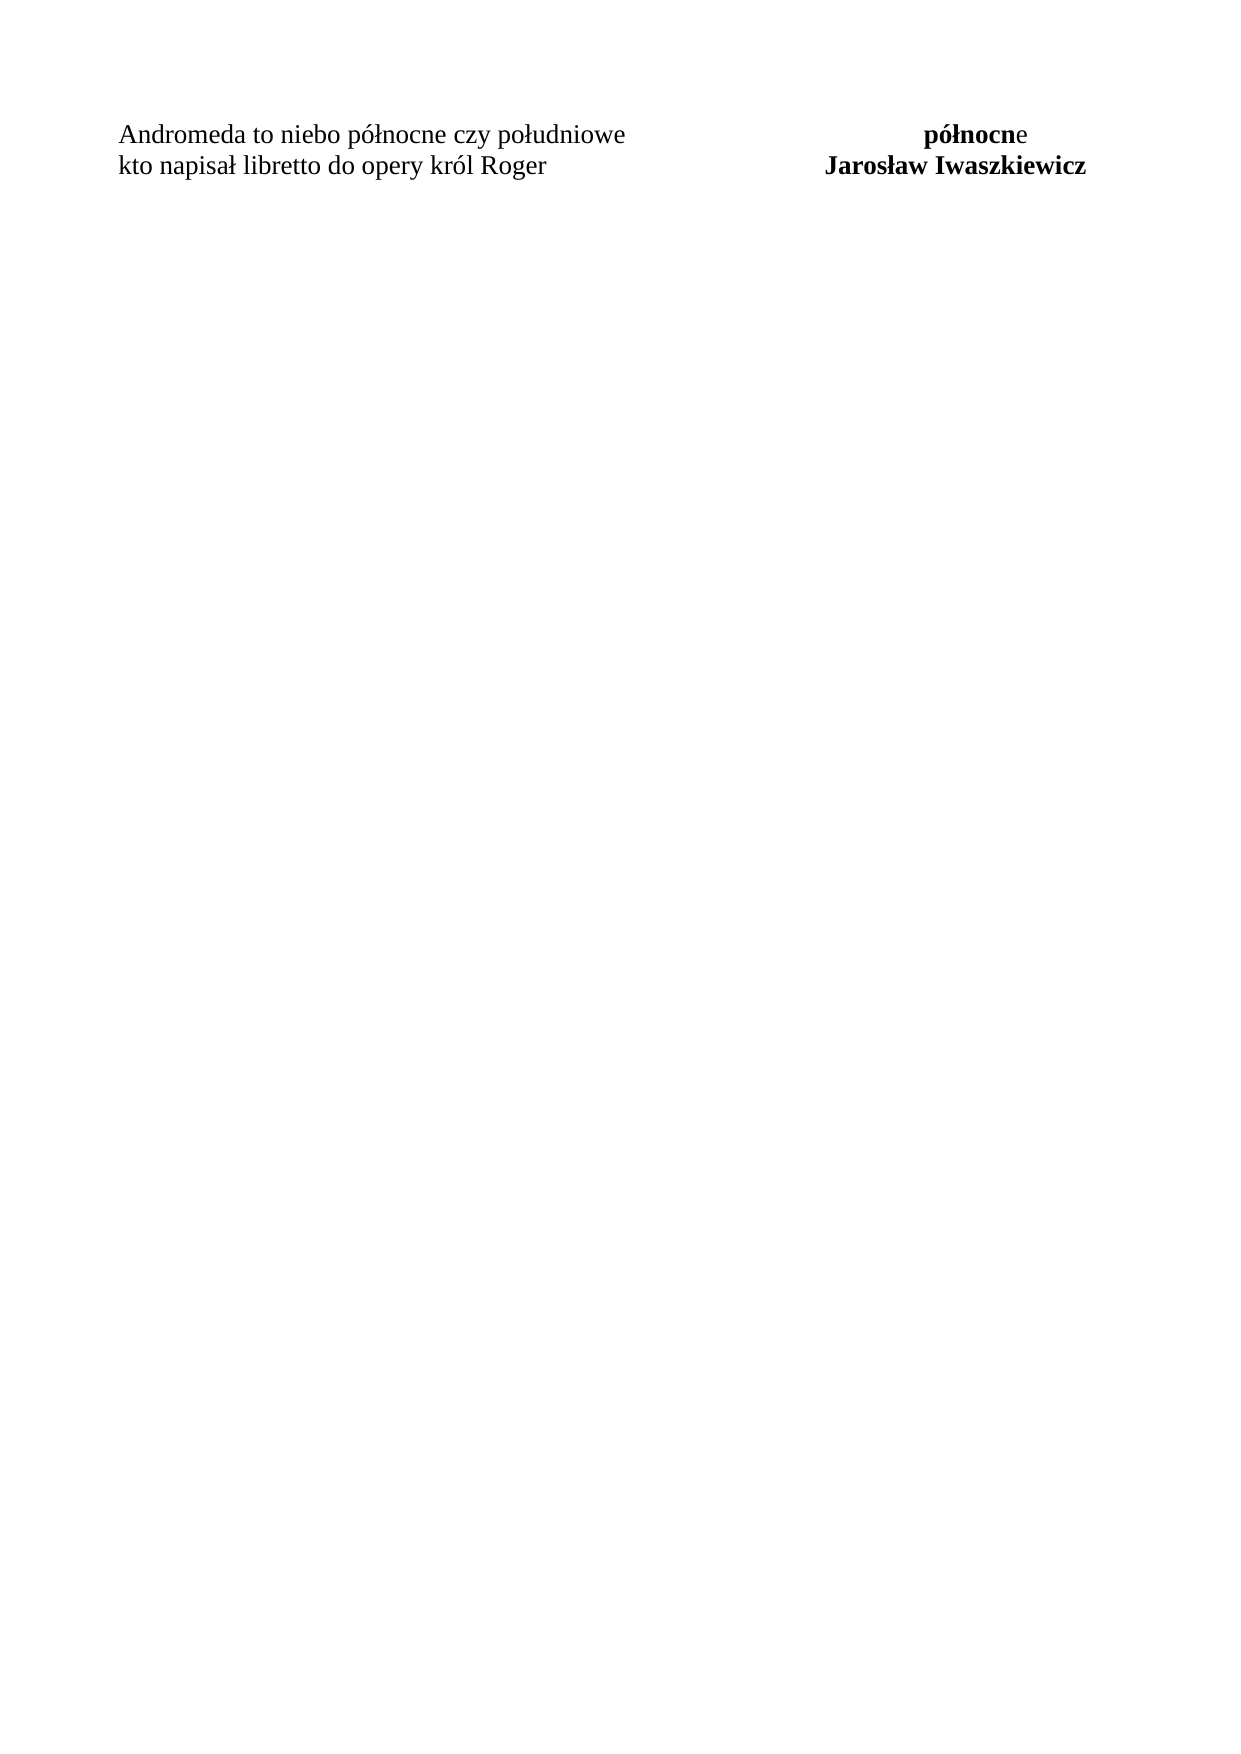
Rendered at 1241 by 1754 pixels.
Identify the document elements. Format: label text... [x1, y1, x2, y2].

text Andromeda to niebo północne czy południowe północne [118, 118, 1122, 149]
text kto napisał libretto do opery król Roger Jarosław Iwaszkiewicz [118, 149, 1122, 180]
